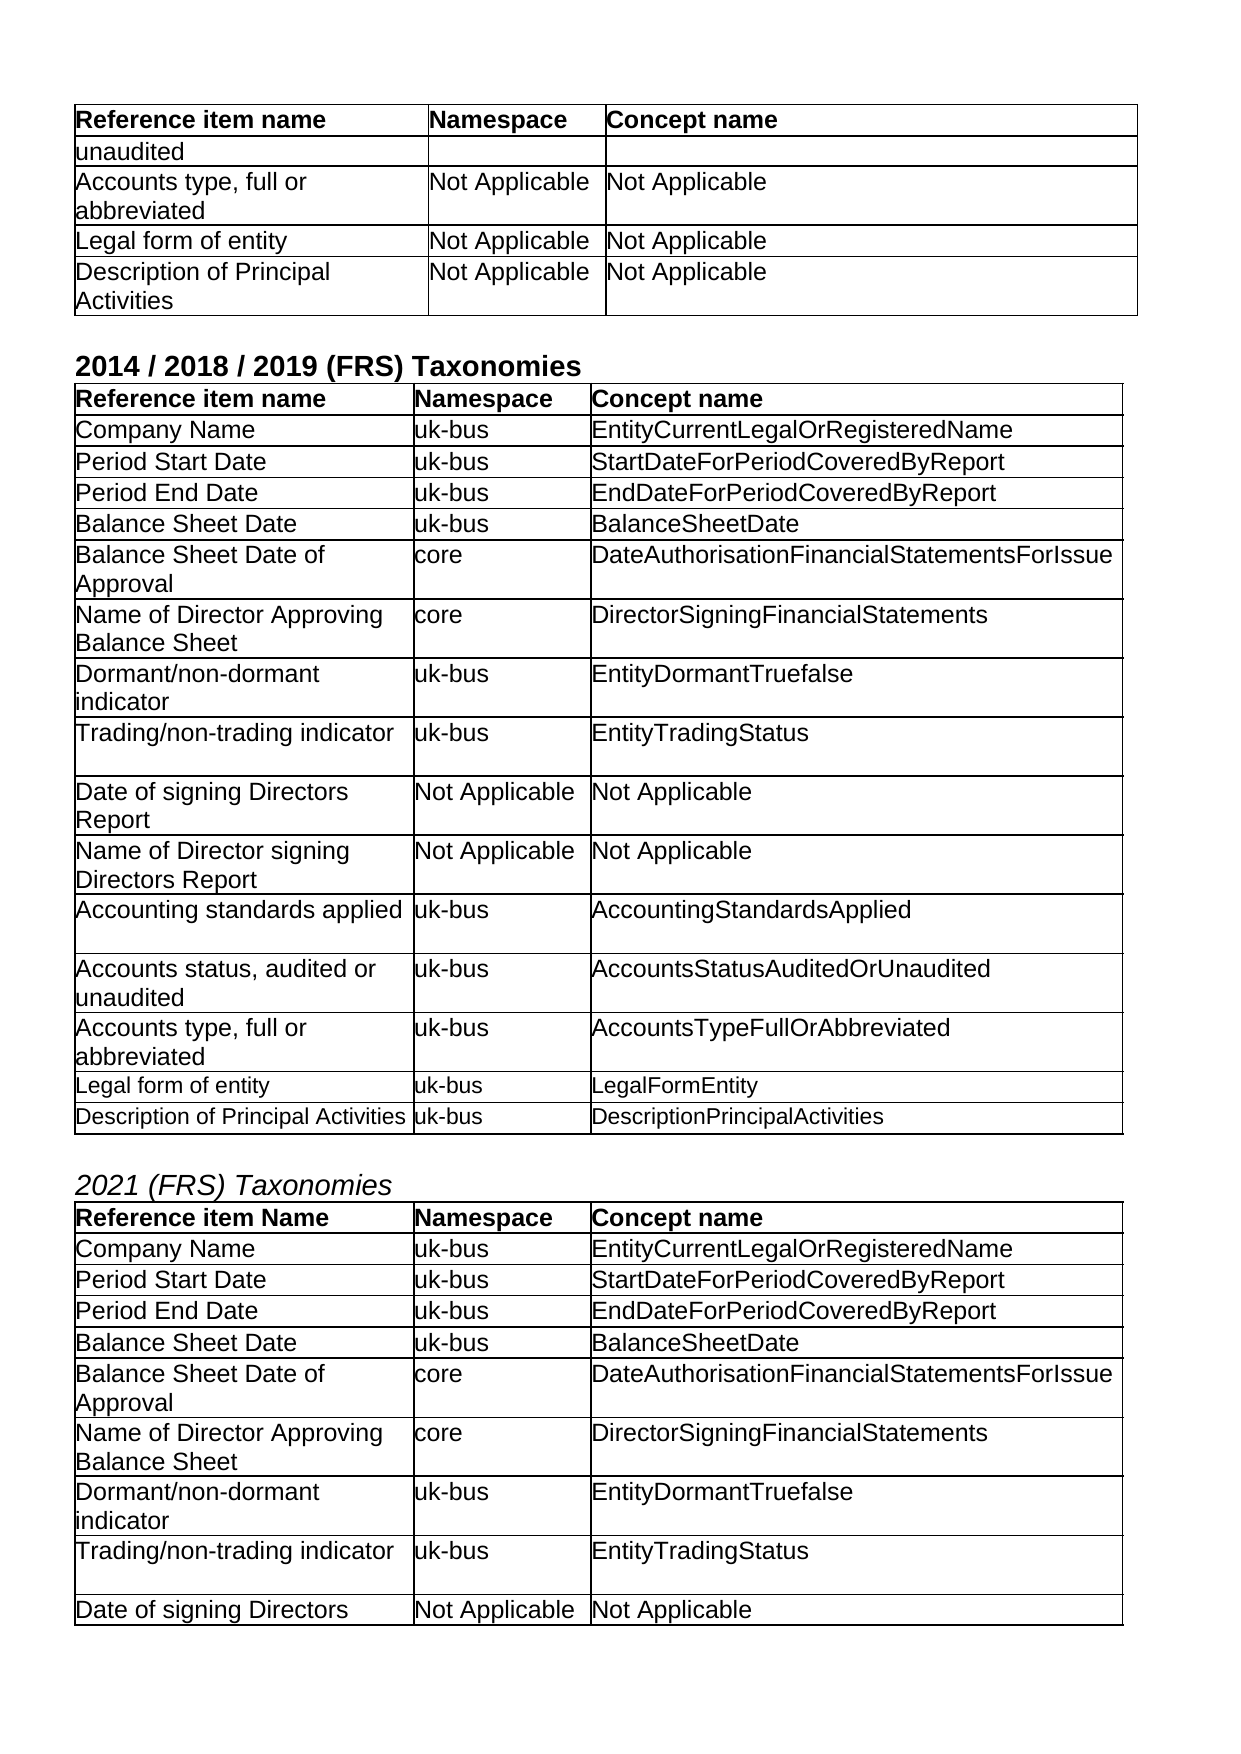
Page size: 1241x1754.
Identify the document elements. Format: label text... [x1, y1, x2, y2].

table_cell Name of Director signing Directors Report [76, 836, 413, 893]
table_cell EntityCurrentLegalOrRegisteredName [592, 1234, 1122, 1263]
table_header Namespace [415, 1203, 590, 1232]
table_cell Balance Sheet Date of Approval [76, 541, 413, 598]
table_cell uk-bus [415, 509, 590, 539]
table_cell uk-bus [415, 1536, 590, 1593]
table_cell Period End Date [76, 1296, 413, 1326]
table_cell Date of signing Directors [76, 1595, 413, 1624]
subtitle 2021 (FRS) Taxonomies [75, 1167, 1165, 1201]
table_cell core [415, 1418, 590, 1475]
table_cell Not Applicable [429, 226, 605, 256]
table_cell uk-bus [415, 954, 590, 1011]
table_cell uk-bus [415, 895, 590, 952]
table_cell Date of signing Directors Report [76, 777, 413, 834]
table_cell uk-bus [415, 478, 590, 508]
table_cell DateAuthorisationFinancialStatementsForIssue [592, 1359, 1122, 1416]
table_cell Balance Sheet Date [76, 1328, 413, 1357]
table_cell Trading/non-trading indicator [76, 718, 413, 775]
table_cell Accounts type, full or abbreviated [76, 167, 428, 224]
table_cell uk-bus [415, 1477, 590, 1534]
table_cell Name of Director Approving Balance Sheet [76, 1418, 413, 1475]
table_cell uk-bus [415, 1103, 590, 1133]
table_cell Not Applicable [429, 257, 605, 315]
table_cell StartDateForPeriodCoveredByReport [592, 1265, 1122, 1295]
table_header Concept name [607, 105, 1137, 135]
table_cell EntityCurrentLegalOrRegisteredName [592, 416, 1122, 445]
table_header Concept name [592, 384, 1122, 414]
table_cell Not Applicable [415, 1595, 590, 1624]
table_cell Description of Principal Activities [76, 257, 428, 315]
table_cell Company Name [76, 416, 413, 445]
table_cell uk-bus [415, 1072, 590, 1102]
table_cell DirectorSigningFinancialStatements [592, 1418, 1122, 1475]
table_cell DateAuthorisationFinancialStatementsForIssue [592, 541, 1122, 598]
table_cell Not Applicable [607, 257, 1137, 315]
table_cell Legal form of entity [76, 1072, 413, 1102]
table_cell StartDateForPeriodCoveredByReport [592, 447, 1122, 476]
table_cell Not Applicable [607, 226, 1137, 256]
table_header Reference item name [76, 384, 413, 414]
table_cell Trading/non-trading indicator [76, 1536, 413, 1593]
table_cell Accounts type, full or abbreviated [76, 1013, 413, 1071]
table_cell unaudited [76, 137, 428, 165]
table_cell EntityTradingStatus [592, 1536, 1122, 1593]
table_cell AccountsStatusAuditedOrUnaudited [592, 954, 1122, 1011]
table_cell Dormant/non-dormant indicator [76, 659, 413, 716]
table_header Namespace [429, 105, 605, 135]
table_cell core [415, 1359, 590, 1416]
table_cell EntityDormantTruefalse [592, 659, 1122, 716]
table_cell [429, 137, 605, 165]
table_cell Not Applicable [592, 836, 1122, 893]
table_cell AccountsTypeFullOrAbbreviated [592, 1013, 1122, 1071]
table_cell DescriptionPrincipalActivities [592, 1103, 1122, 1133]
table_cell EntityDormantTruefalse [592, 1477, 1122, 1534]
table_cell Company Name [76, 1234, 413, 1263]
table_cell Period Start Date [76, 447, 413, 476]
table_cell Period Start Date [76, 1265, 413, 1295]
table_cell Period End Date [76, 478, 413, 508]
table_cell uk-bus [415, 1013, 590, 1071]
table_cell Not Applicable [592, 1595, 1122, 1624]
table_cell Name of Director Approving Balance Sheet [76, 600, 413, 657]
table_cell Accounts status, audited or unaudited [76, 954, 413, 1011]
table_cell Balance Sheet Date of Approval [76, 1359, 413, 1416]
table_cell Not Applicable [415, 777, 590, 834]
table_header Concept name [592, 1203, 1122, 1232]
subtitle 2014 / 2018 / 2019 (FRS) Taxonomies [75, 349, 1165, 383]
table_cell EndDateForPeriodCoveredByReport [592, 1296, 1122, 1326]
table_cell Description of Principal Activities [76, 1103, 413, 1133]
table_cell uk-bus [415, 447, 590, 476]
table_cell Balance Sheet Date [76, 509, 413, 539]
table_header Reference item name [76, 105, 428, 135]
table_cell core [415, 541, 590, 598]
table_cell BalanceSheetDate [592, 509, 1122, 539]
table_cell LegalFormEntity [592, 1072, 1122, 1102]
table_cell EndDateForPeriodCoveredByReport [592, 478, 1122, 508]
table_cell uk-bus [415, 1296, 590, 1326]
table_cell uk-bus [415, 718, 590, 775]
table_cell Not Applicable [415, 836, 590, 893]
table_cell DirectorSigningFinancialStatements [592, 600, 1122, 657]
table_header Namespace [415, 384, 590, 414]
table_header Reference item Name [76, 1203, 413, 1232]
table_cell core [415, 600, 590, 657]
table_cell uk-bus [415, 1234, 590, 1263]
table_cell uk-bus [415, 416, 590, 445]
table_cell uk-bus [415, 659, 590, 716]
table_cell Not Applicable [607, 167, 1137, 224]
table_cell Legal form of entity [76, 226, 428, 256]
table_cell Not Applicable [429, 167, 605, 224]
table_cell uk-bus [415, 1328, 590, 1357]
table_cell Accounting standards applied [76, 895, 413, 952]
table_cell [607, 137, 1137, 165]
table_cell EntityTradingStatus [592, 718, 1122, 775]
table_cell BalanceSheetDate [592, 1328, 1122, 1357]
table_cell Not Applicable [592, 777, 1122, 834]
table_cell AccountingStandardsApplied [592, 895, 1122, 952]
table_cell Dormant/non-dormant indicator [76, 1477, 413, 1534]
table_cell uk-bus [415, 1265, 590, 1295]
